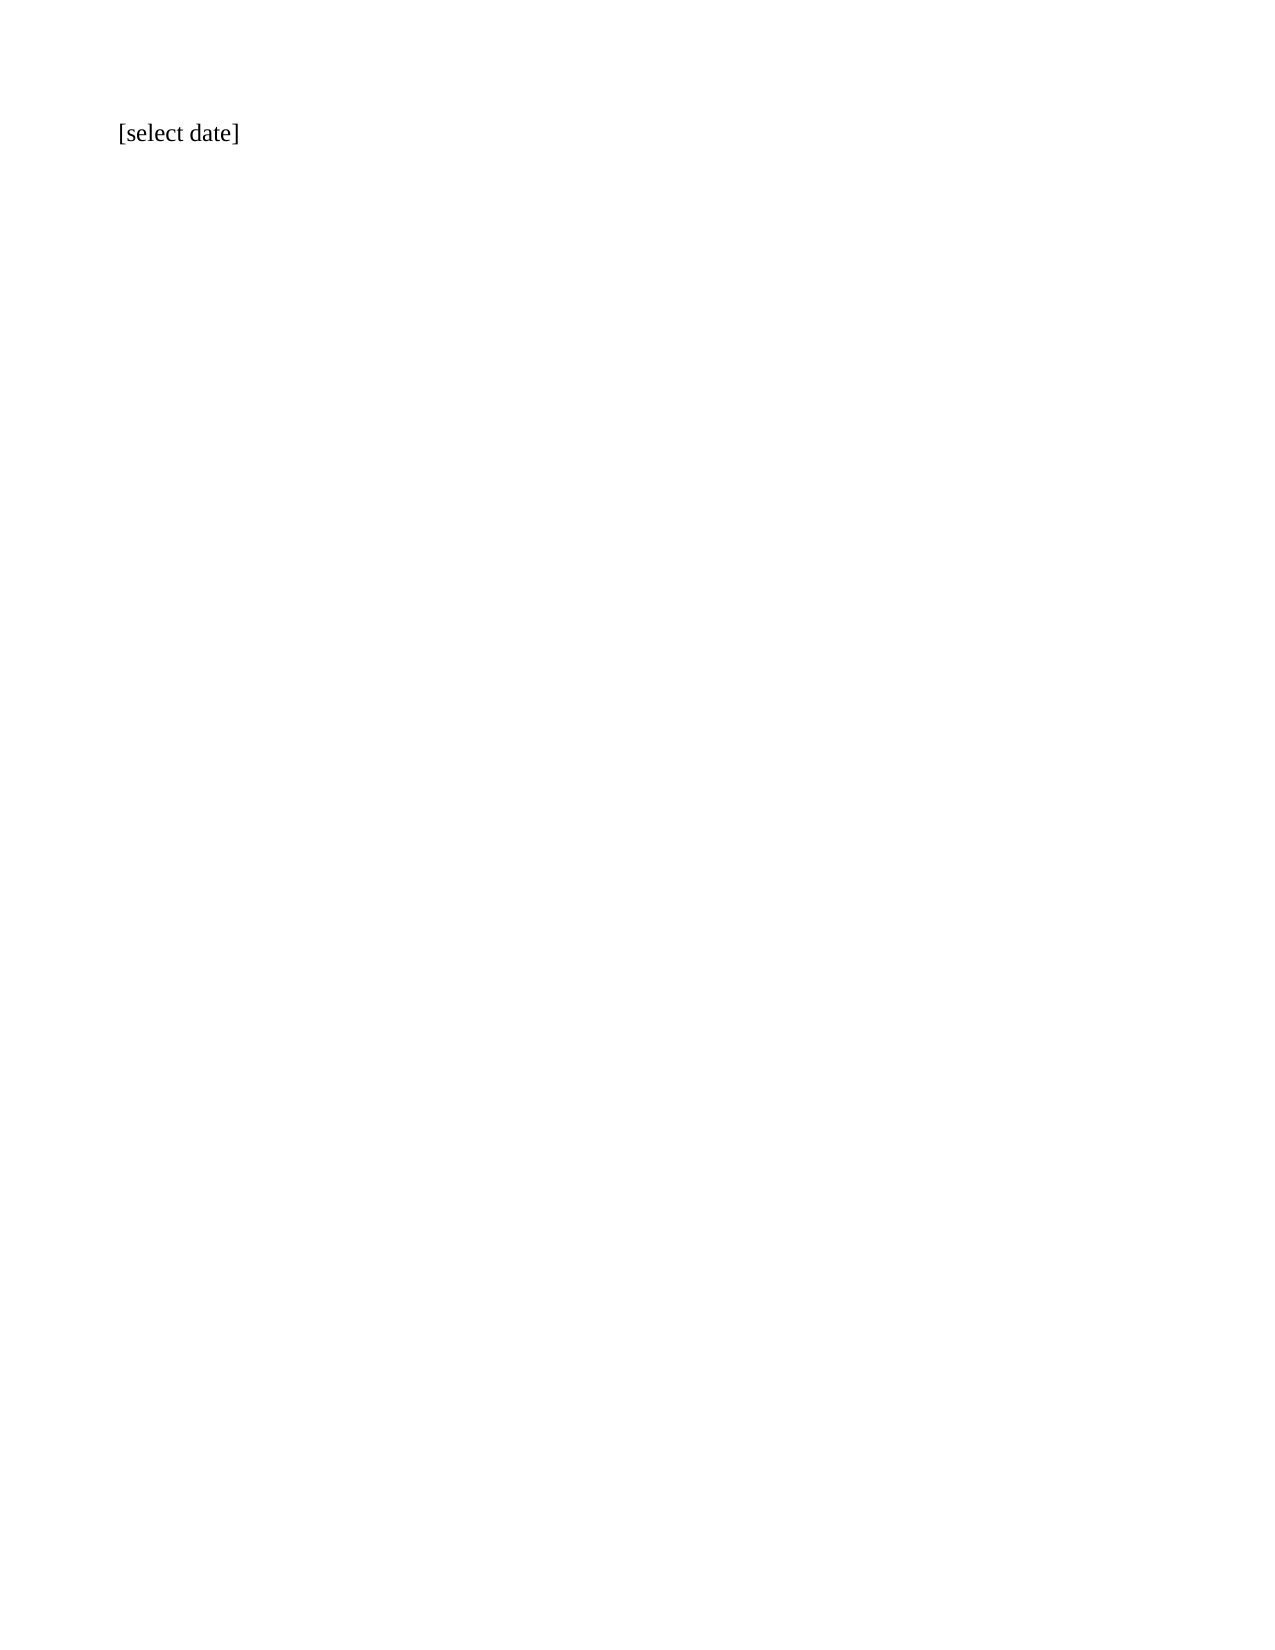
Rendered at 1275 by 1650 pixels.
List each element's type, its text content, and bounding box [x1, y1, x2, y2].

text [select date] [118, 118, 1157, 147]
